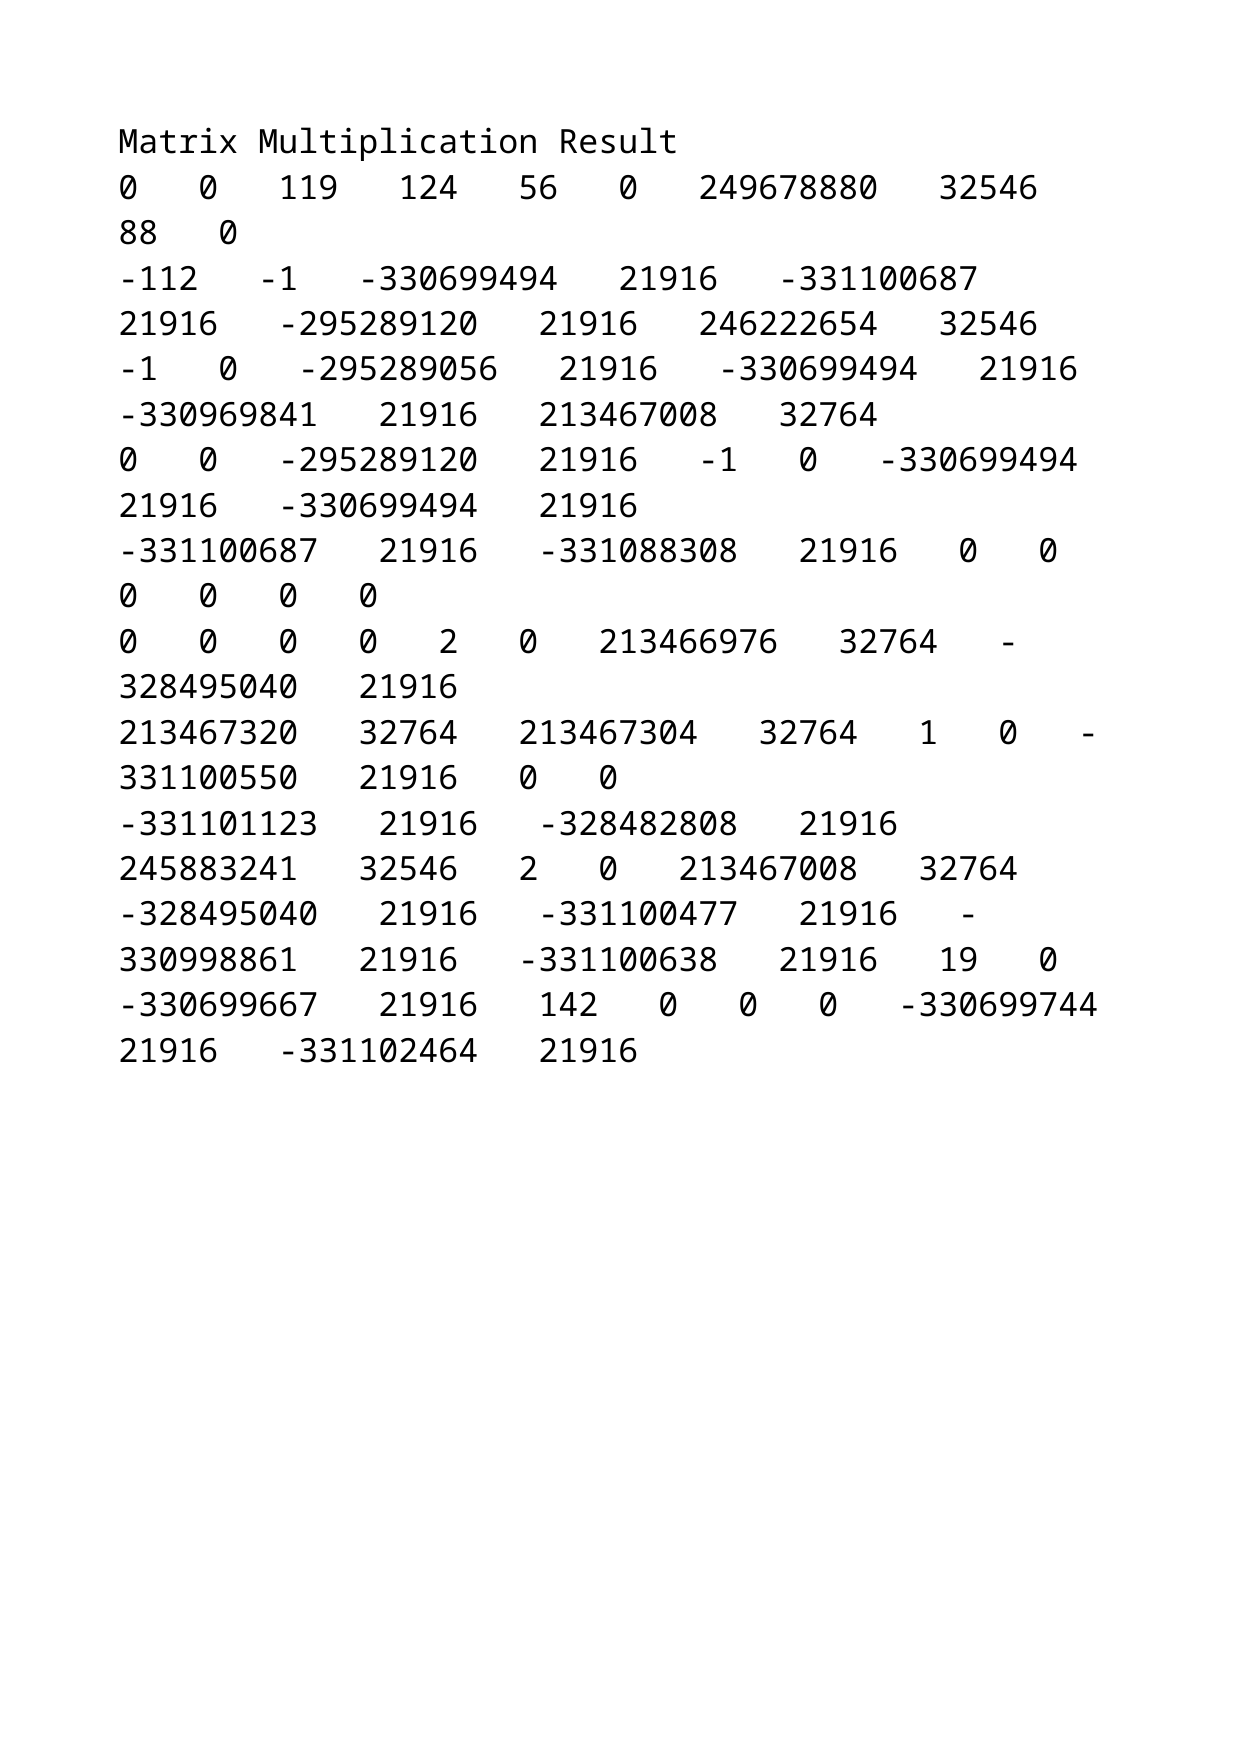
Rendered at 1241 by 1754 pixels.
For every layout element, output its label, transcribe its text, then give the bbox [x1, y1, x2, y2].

text -1 0 -295289056 21916 -330699494 21916 -330969841 21916 213467008 32764 [118, 345, 1122, 436]
text 213467320 32764 213467304 32764 1 0 -331100550 21916 0 0 [118, 708, 1122, 799]
text -331101123 21916 -328482808 21916 245883241 32546 2 0 213467008 32764 [118, 799, 1122, 890]
text -112 -1 -330699494 21916 -331100687 21916 -295289120 21916 246222654 32546 [118, 254, 1122, 345]
text 0 0 0 0 2 0 213466976 32764 -328495040 21916 [118, 618, 1122, 708]
text -331100687 21916 -331088308 21916 0 0 0 0 0 0 [118, 527, 1122, 618]
text 0 0 119 124 56 0 249678880 32546 88 0 [118, 163, 1122, 254]
text Matrix Multiplication Result [118, 118, 1122, 163]
text 0 0 -295289120 21916 -1 0 -330699494 21916 -330699494 21916 [118, 436, 1122, 527]
text -328495040 21916 -331100477 21916 -330998861 21916 -331100638 21916 19 0 [118, 890, 1122, 981]
text -330699667 21916 142 0 0 0 -330699744 21916 -331102464 21916 [118, 981, 1122, 1072]
